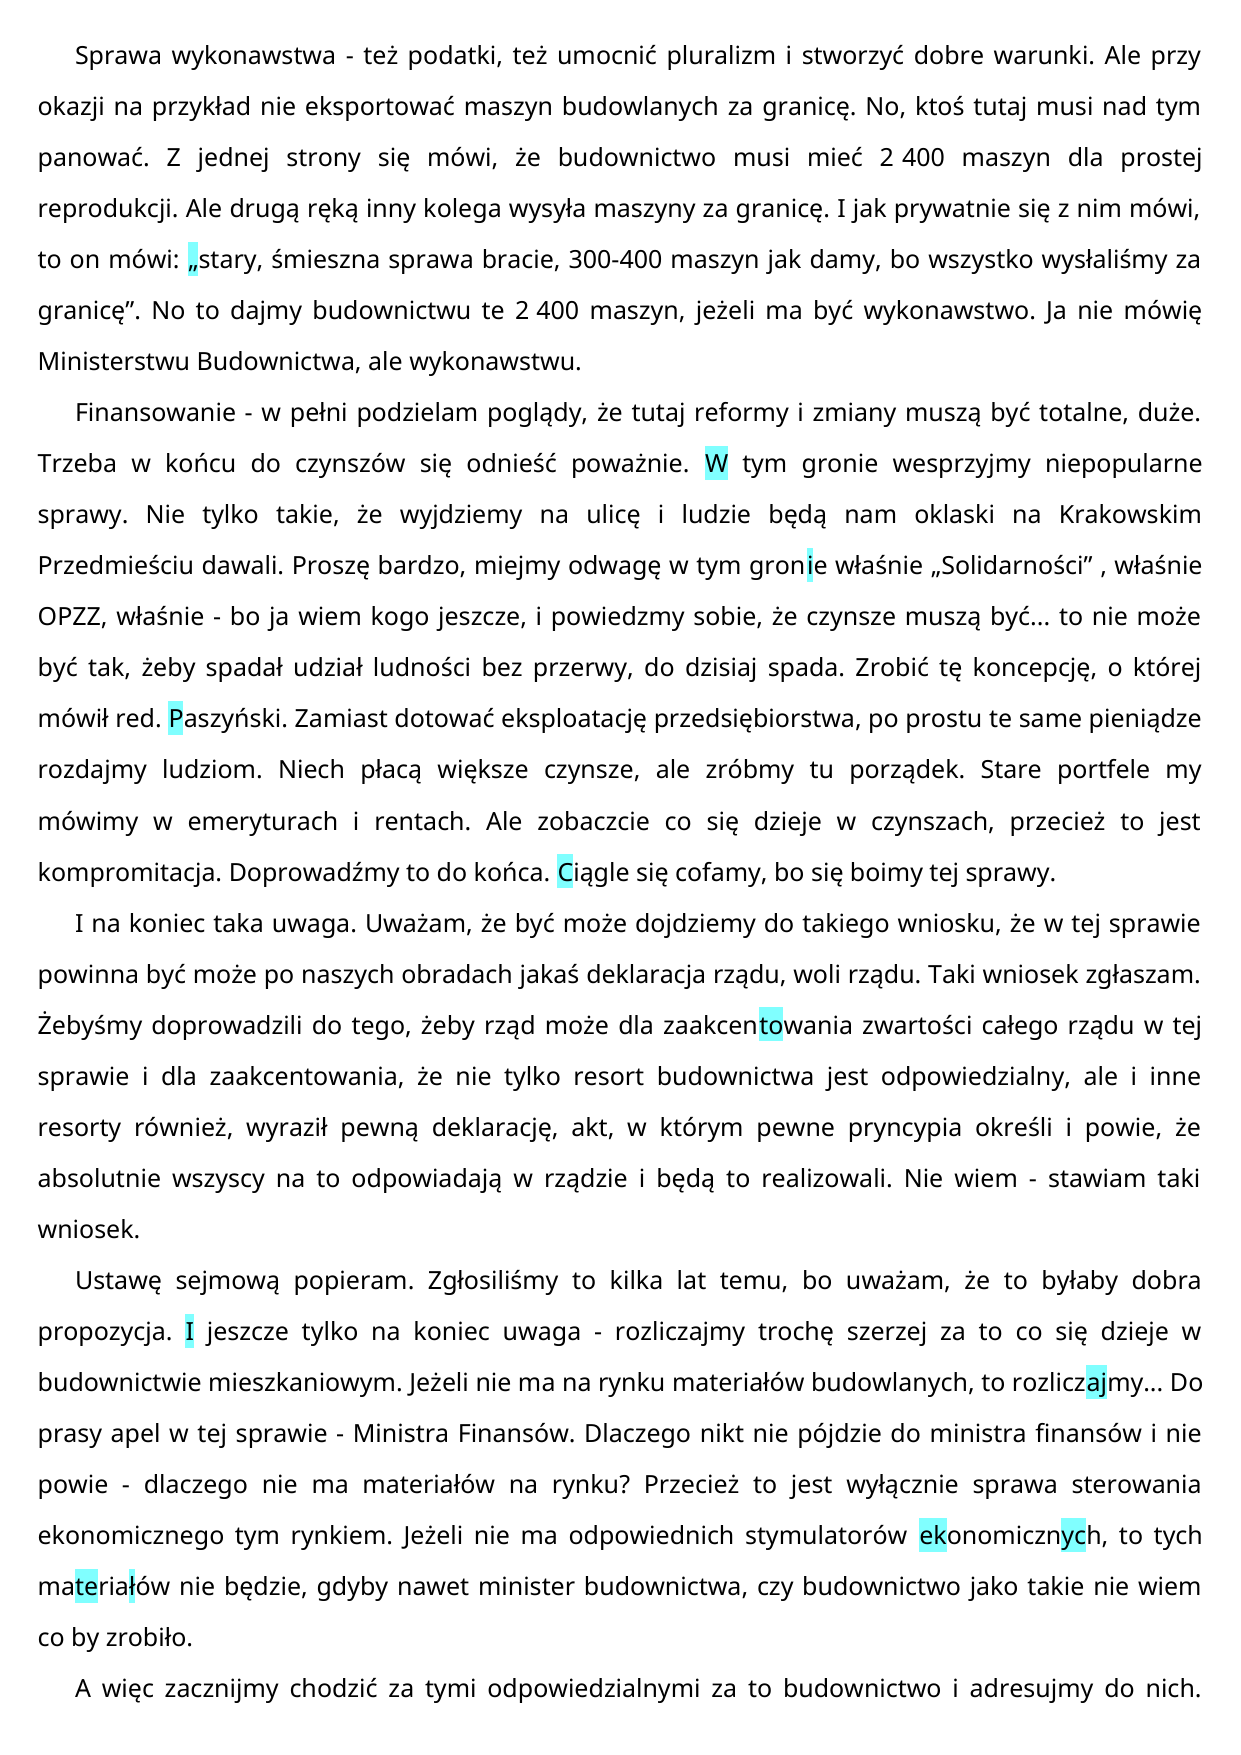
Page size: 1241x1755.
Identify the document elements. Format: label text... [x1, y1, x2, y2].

text Sprawa wykonawstwa - też podatki, też umocnić pluralizm i stworzyć dobre warunki. Ale przy okazji na przykład nie eksportować maszyn budowlanych za granicę. No, ktoś tutaj musi nad tym panować. Z jednej strony się mówi, że budownictwo musi mieć 2 400 maszyn dla prostej reprodukcji. Ale drugą ręką inny kolega wysyła maszyny za granicę. I jak prywatnie się z nim mówi, to on mówi: „stary, śmieszna sprawa bracie, 300-400 maszyn jak damy, bo wszystko wysłaliśmy za granicę”. No to dajmy budownictwu te 2 400 maszyn, jeżeli ma być wykonawstwo. Ja nie mówię Ministerstwu Budownictwa, ale wykonawstwu. [37, 37, 1203, 378]
text Ustawę sejmową popieram. Zgłosiliśmy to kilka lat temu, bo uważam, że to byłaby dobra propozycja. I jeszcze tylko na koniec uwaga - rozliczajmy trochę szerzej za to co się dzieje w budownictwie mieszkaniowym. Jeżeli nie ma na rynku materiałów budowlanych, to rozliczajmy... Do prasy apel w tej sprawie - Ministra Finansów. Dlaczego nikt nie pójdzie do ministra finansów i nie powie - dlaczego nie ma materiałów na rynku? Przecież to jest wyłącznie sprawa sterowania ekonomicznego tym rynkiem. Jeżeli nie ma odpowiednich stymulatorów ekonomicznych, to tych materiałów nie będzie, gdyby nawet minister budownictwa, czy budownictwo jako takie nie wiem co by zrobiło. [37, 1262, 1203, 1654]
text Finansowanie - w pełni podzielam poglądy, że tutaj reformy i zmiany muszą być totalne, duże. Trzeba w końcu do czynszów się odnieść poważnie. W tym gronie wesprzyjmy niepopularne sprawy. Nie tylko takie, że wyjdziemy na ulicę i ludzie będą nam oklaski na Krakowskim Przedmieściu dawali. Proszę bardzo, miejmy odwagę w tym gronie właśnie „Solidarności” , właśnie OPZZ, właśnie - bo ja wiem kogo jeszcze, i powiedzmy sobie, że czynsze muszą być... to nie może być tak, żeby spadał udział ludności bez przerwy, do dzisiaj spada. Zrobić tę koncepcję, o której mówił red. Paszyński. Zamiast dotować eksploatację przedsiębiorstwa, po prostu te same pieniądze rozdajmy ludziom. Niech płacą większe czynsze, ale zróbmy tu porządek. Stare portfele my mówimy w emeryturach i rentach. Ale zobaczcie co się dzieje w czynszach, przecież to jest kompromitacja. Doprowadźmy to do końca. Ciągle się cofamy, bo się boimy tej sprawy. [37, 395, 1203, 888]
text A więc zacznijmy chodzić za tymi odpowiedzialnymi za to budownictwo i adresujmy do nich. [37, 1671, 1203, 1705]
text I na koniec taka uwaga. Uważam, że być może dojdziemy do takiego wniosku, że w tej sprawie powinna być może po naszych obradach jakaś deklaracja rządu, woli rządu. Taki wniosek zgłaszam. Żebyśmy doprowadzili do tego, żeby rząd może dla zaakcentowania zwartości całego rządu w tej sprawie i dla zaakcentowania, że nie tylko resort budownictwa jest odpowiedzialny, ale i inne resorty również, wyraził pewną deklarację, akt, w którym pewne pryncypia określi i powie, że absolutnie wszyscy na to odpowiadają w rządzie i będą to realizowali. Nie wiem - stawiam taki wniosek. [37, 905, 1203, 1246]
